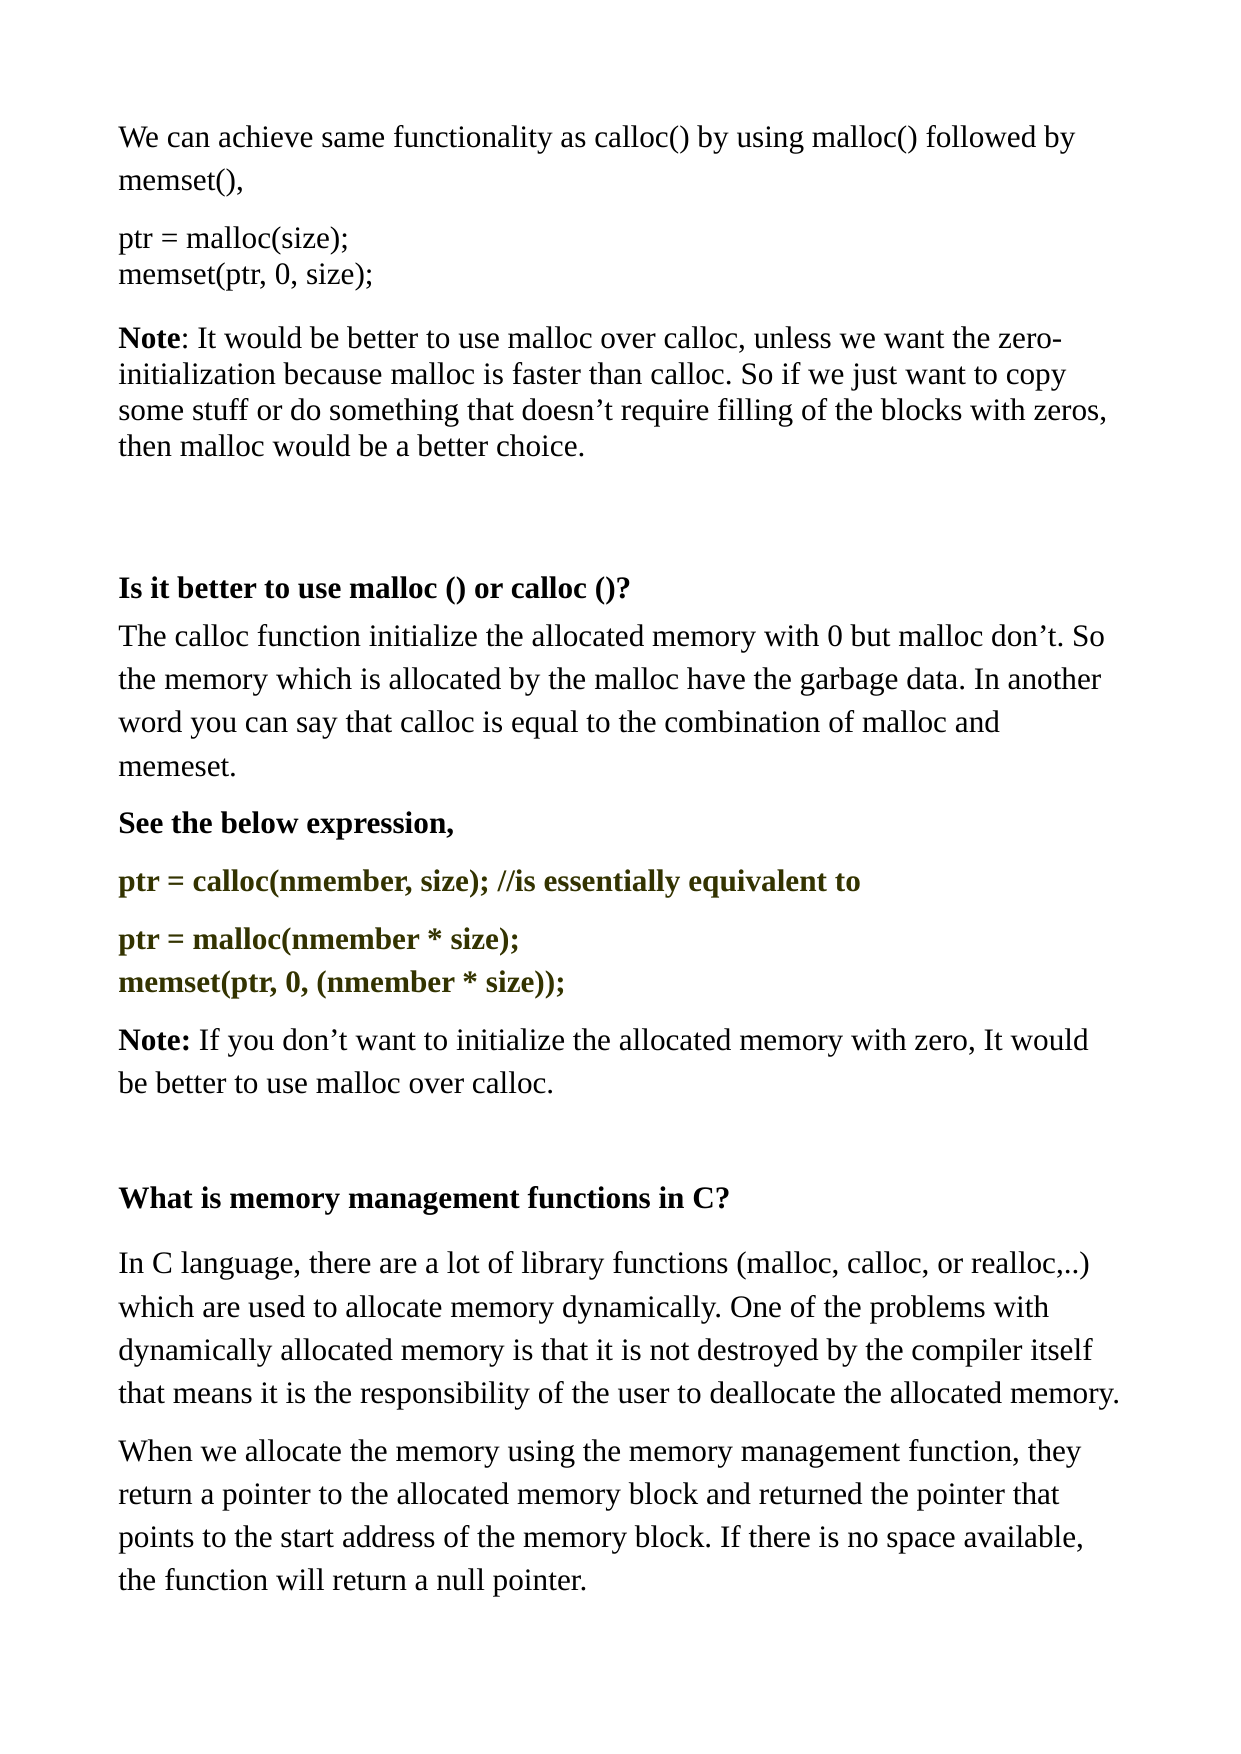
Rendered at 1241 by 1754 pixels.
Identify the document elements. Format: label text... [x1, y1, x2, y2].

text When we allocate the memory using the memory management function, they return a pointer to the allocated memory block and returned the pointer that points to the start address of the memory block. If there is no space available, the function will return a null pointer. [118, 1432, 1122, 1597]
text Note: If you don’t want to initialize the allocated memory with zero, It would be better to use malloc over calloc. [118, 1021, 1122, 1100]
text In C language, there are a lot of library functions (malloc, calloc, or realloc,..) which are used to allocate memory dynamically. One of the problems with dynamically allocated memory is that it is not destroyed by the compiler itself that means it is the responsibility of the user to deallocate the allocated memory. [118, 1245, 1122, 1410]
text See the below expression, [118, 804, 1122, 841]
text ptr = malloc(nmember * size); memset(ptr, 0, (nmember * size)); [118, 920, 1122, 999]
subtitle Is it better to use malloc () or calloc ()? [118, 569, 1122, 605]
text ptr = malloc(size); [118, 219, 1122, 255]
text We can achieve same functionality as calloc() by using malloc() followed by memset(), [118, 118, 1122, 197]
text The calloc function initialize the allocated memory with 0 but malloc don’t. So the memory which is allocated by the malloc have the garbage data. In another word you can say that calloc is equal to the combination of malloc and memeset. [118, 617, 1122, 783]
subtitle What is memory management functions in C? [118, 1179, 1122, 1215]
text memset(ptr, 0, size); [118, 255, 1122, 291]
text ptr = calloc(nmember, size); //is essentially equivalent to [118, 862, 1122, 898]
text Note: It would be better to use malloc over calloc, unless we want the zero-initialization because malloc is faster than calloc. So if we just want to copy some stuff or do something that doesn’t require filling of the blocks with zeros, then malloc would be a better choice. [118, 319, 1122, 463]
